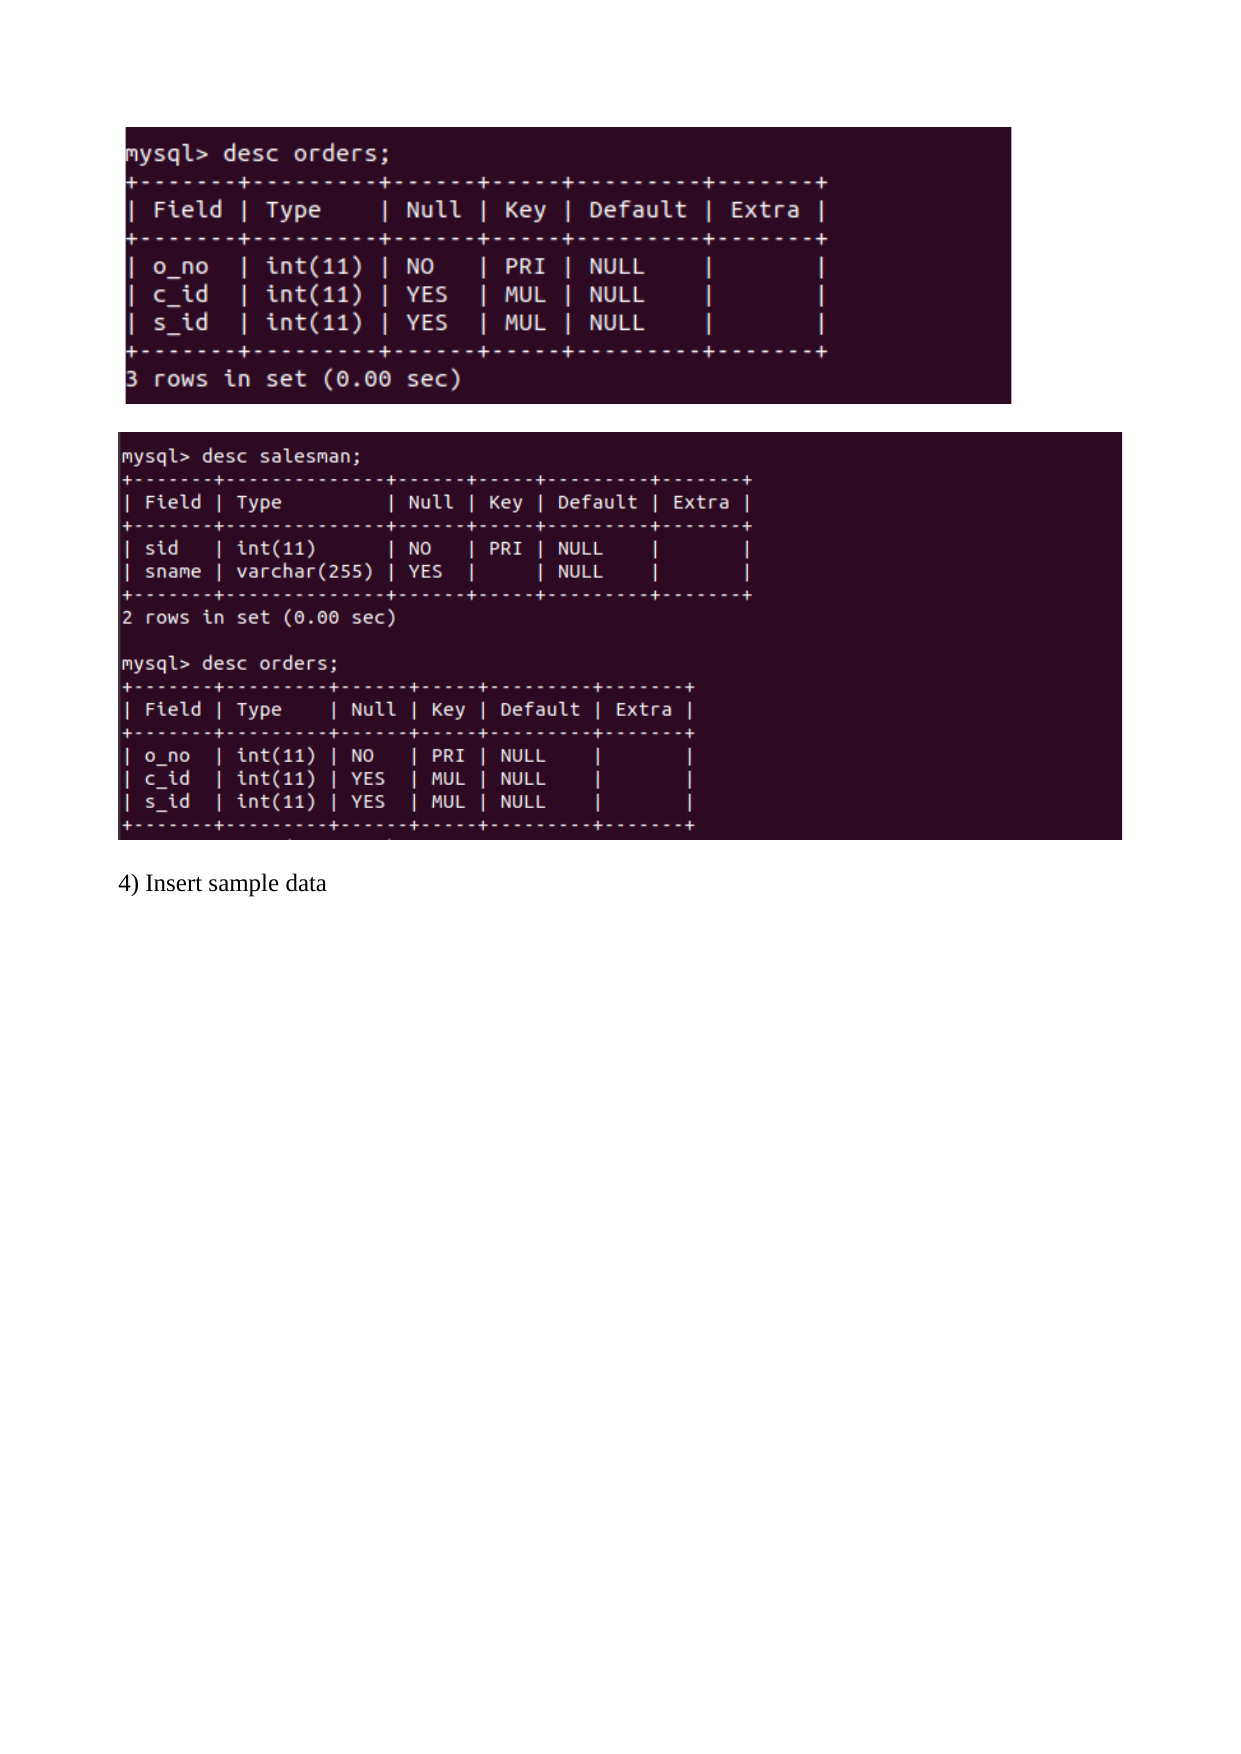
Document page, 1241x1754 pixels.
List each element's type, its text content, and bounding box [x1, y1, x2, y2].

picture [125, 127, 1012, 404]
text 4) Insert sample data [118, 868, 1122, 897]
picture [118, 432, 1123, 840]
